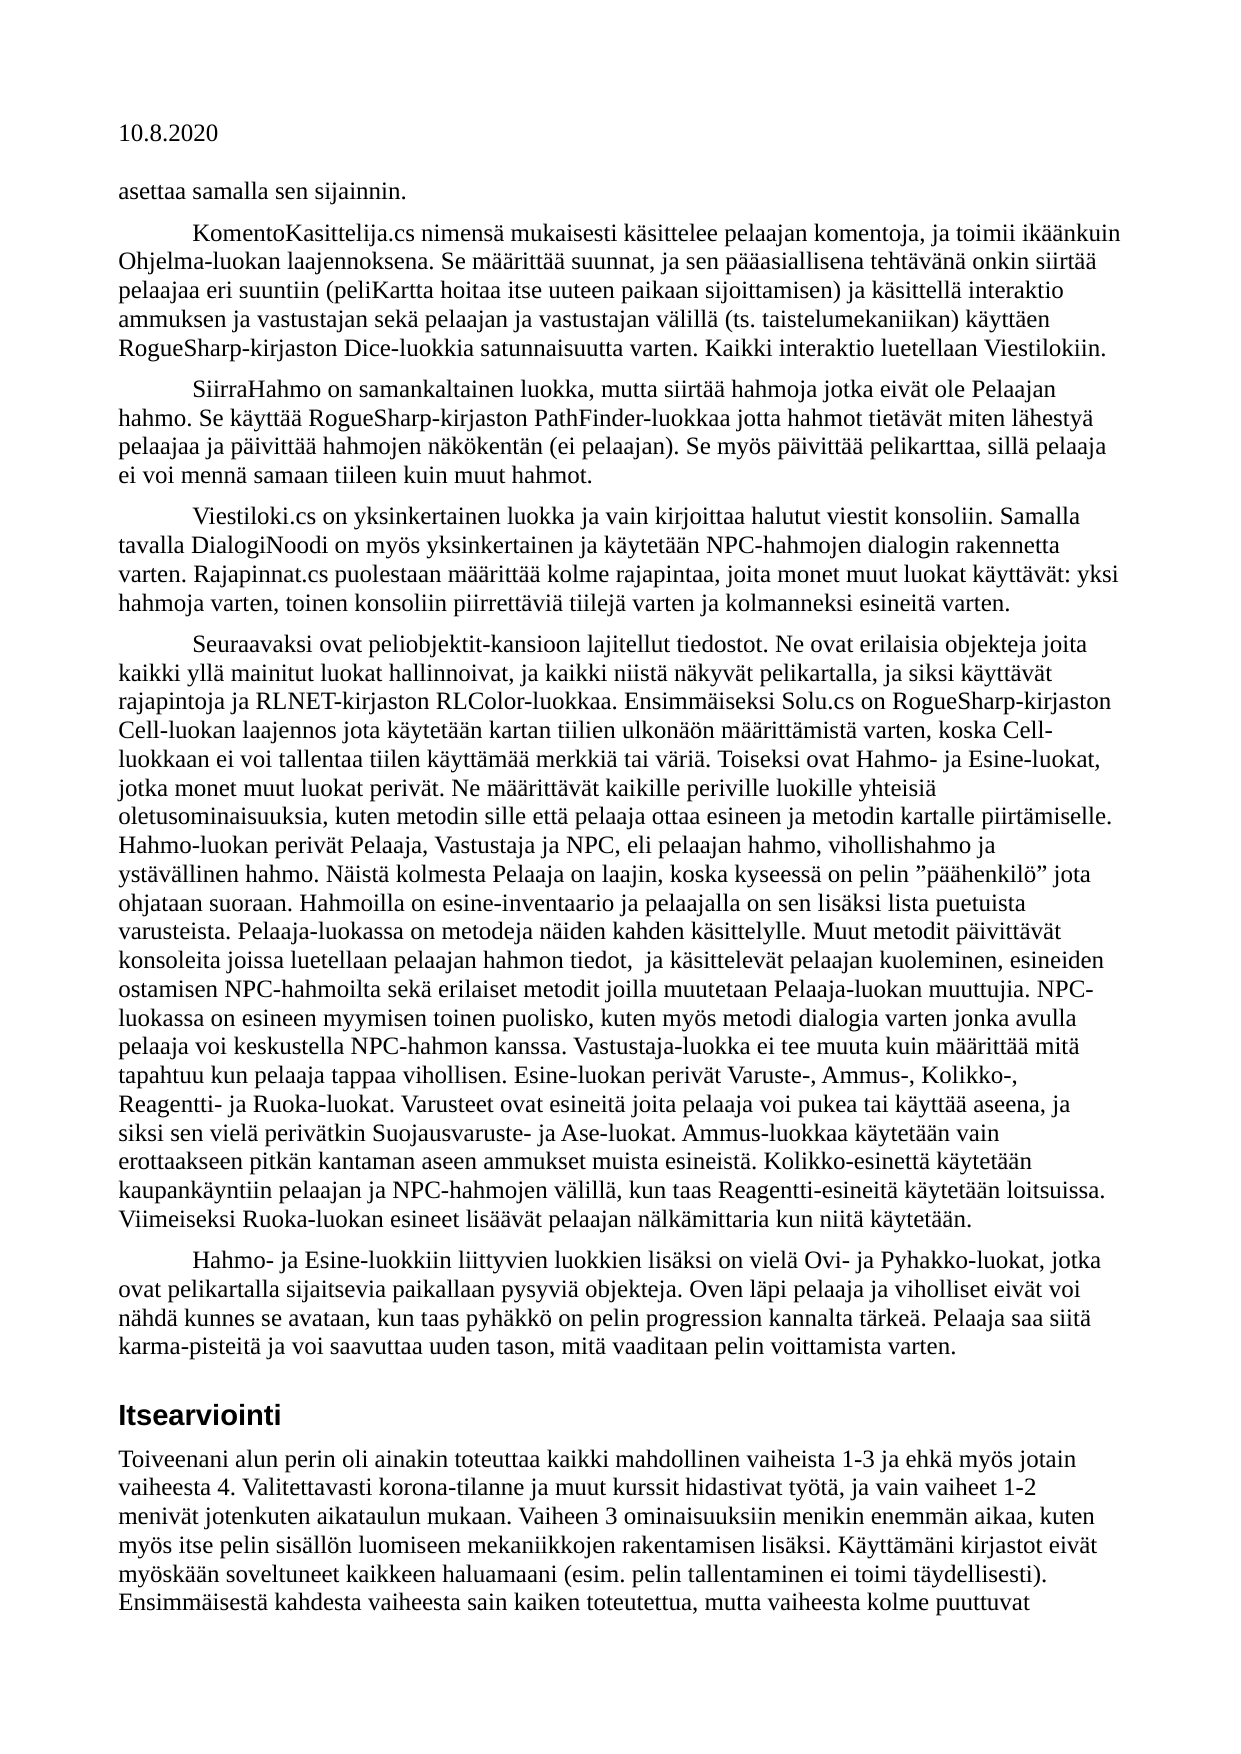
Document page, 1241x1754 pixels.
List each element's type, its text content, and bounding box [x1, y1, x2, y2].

text asettaa samalla sen sijainnin. [118, 176, 1122, 205]
text SiirraHahmo on samankaltainen luokka, mutta siirtää hahmoja jotka eivät ole Pelaajan hahmo. Se käyttää RogueSharp-kirjaston PathFinder-luokkaa jotta hahmot tietävät miten lähestyä pelaajaa ja päivittää hahmojen näkökentän (ei pelaajan). Se myös päivittää pelikarttaa, sillä pelaaja ei voi mennä samaan tiileen kuin muut hahmot. [118, 374, 1122, 489]
text KomentoKasittelija.cs nimensä mukaisesti käsittelee pelaajan komentoja, ja toimii ikäänkuin Ohjelma-luokan laajennoksena. Se määrittää suunnat, ja sen pääasiallisena tehtävänä onkin siirtää pelaajaa eri suuntiin (peliKartta hoitaa itse uuteen paikaan sijoittamisen) ja käsittellä interaktio ammuksen ja vastustajan sekä pelaajan ja vastustajan välillä (ts. taistelumekaniikan) käyttäen RogueSharp-kirjaston Dice-luokkia satunnaisuutta varten. Kaikki interaktio luetellaan Viestilokiin. [118, 218, 1122, 361]
text Hahmo- ja Esine-luokkiin liittyvien luokkien lisäksi on vielä Ovi- ja Pyhakko-luokat, jotka ovat pelikartalla sijaitsevia paikallaan pysyviä objekteja. Oven läpi pelaaja ja viholliset eivät voi nähdä kunnes se avataan, kun taas pyhäkkö on pelin progression kannalta tärkeä. Pelaaja saa siitä karma-pisteitä ja voi saavuttaa uuden tason, mitä vaaditaan pelin voittamista varten. [118, 1245, 1122, 1360]
text Seuraavaksi ovat peliobjektit-kansioon lajitellut tiedostot. Ne ovat erilaisia objekteja joita kaikki yllä mainitut luokat hallinnoivat, ja kaikki niistä näkyvät pelikartalla, ja siksi käyttävät rajapintoja ja RLNET-kirjaston RLColor-luokkaa. Ensimmäiseksi Solu.cs on RogueSharp-kirjaston Cell-luokan laajennos jota käytetään kartan tiilien ulkonäön määrittämistä varten, koska Cell-luokkaan ei voi tallentaa tiilen käyttämää merkkiä tai väriä. Toiseksi ovat Hahmo- ja Esine-luokat, jotka monet muut luokat perivät. Ne määrittävät kaikille periville luokille yhteisiä oletusominaisuuksia, kuten metodin sille että pelaaja ottaa esineen ja metodin kartalle piirtämiselle. Hahmo-luokan perivät Pelaaja, Vastustaja ja NPC, eli pelaajan hahmo, vihollishahmo ja ystävällinen hahmo. Näistä kolmesta Pelaaja on laajin, koska kyseessä on pelin ”päähenkilö” jota ohjataan suoraan. Hahmoilla on esine-inventaario ja pelaajalla on sen lisäksi lista puetuista varusteista. Pelaaja-luokassa on metodeja näiden kahden käsittelylle. Muut metodit päivittävät konsoleita joissa luetellaan pelaajan hahmon tiedot, ja käsittelevät pelaajan kuoleminen, esineiden ostamisen NPC-hahmoilta sekä erilaiset metodit joilla muutetaan Pelaaja-luokan muuttujia. NPC-luokassa on esineen myymisen toinen puolisko, kuten myös metodi dialogia varten jonka avulla pelaaja voi keskustella NPC-hahmon kanssa. Vastustaja-luokka ei tee muuta kuin määrittää mitä tapahtuu kun pelaaja tappaa vihollisen. Esine-luokan perivät Varuste-, Ammus-, Kolikko-, Reagentti- ja Ruoka-luokat. Varusteet ovat esineitä joita pelaaja voi pukea tai käyttää aseena, ja siksi sen vielä perivätkin Suojausvaruste- ja Ase-luokat. Ammus-luokkaa käytetään vain erottaakseen pitkän kantaman aseen ammukset muista esineistä. Kolikko-esinettä käytetään kaupankäyntiin pelaajan ja NPC-hahmojen välillä, kun taas Reagentti-esineitä käytetään loitsuissa. Viimeiseksi Ruoka-luokan esineet lisäävät pelaajan nälkämittaria kun niitä käytetään. [118, 629, 1122, 1233]
text Toiveenani alun perin oli ainakin toteuttaa kaikki mahdollinen vaiheista 1-3 ja ehkä myös jotain vaiheesta 4. Valitettavasti korona-tilanne ja muut kurssit hidastivat työtä, ja vain vaiheet 1-2 menivät jotenkuten aikataulun mukaan. Vaiheen 3 ominaisuuksiin menikin enemmän aikaa, kuten myös itse pelin sisällön luomiseen mekaniikkojen rakentamisen lisäksi. Käyttämäni kirjastot eivät myöskään soveltuneet kaikkeen haluamaani (esim. pelin tallentaminen ei toimi täydellisesti). Ensimmäisestä kahdesta vaiheesta sain kaiken toteutettua, mutta vaiheesta kolme puuttuvat [118, 1444, 1122, 1616]
subtitle Itsearviointi [118, 1398, 1122, 1431]
text Viestiloki.cs on yksinkertainen luokka ja vain kirjoittaa halutut viestit konsoliin. Samalla tavalla DialogiNoodi on myös yksinkertainen ja käytetään NPC-hahmojen dialogin rakennetta varten. Rajapinnat.cs puolestaan määrittää kolme rajapintaa, joita monet muut luokat käyttävät: yksi hahmoja varten, toinen konsoliin piirrettäviä tiilejä varten ja kolmanneksi esineitä varten. [118, 501, 1122, 616]
